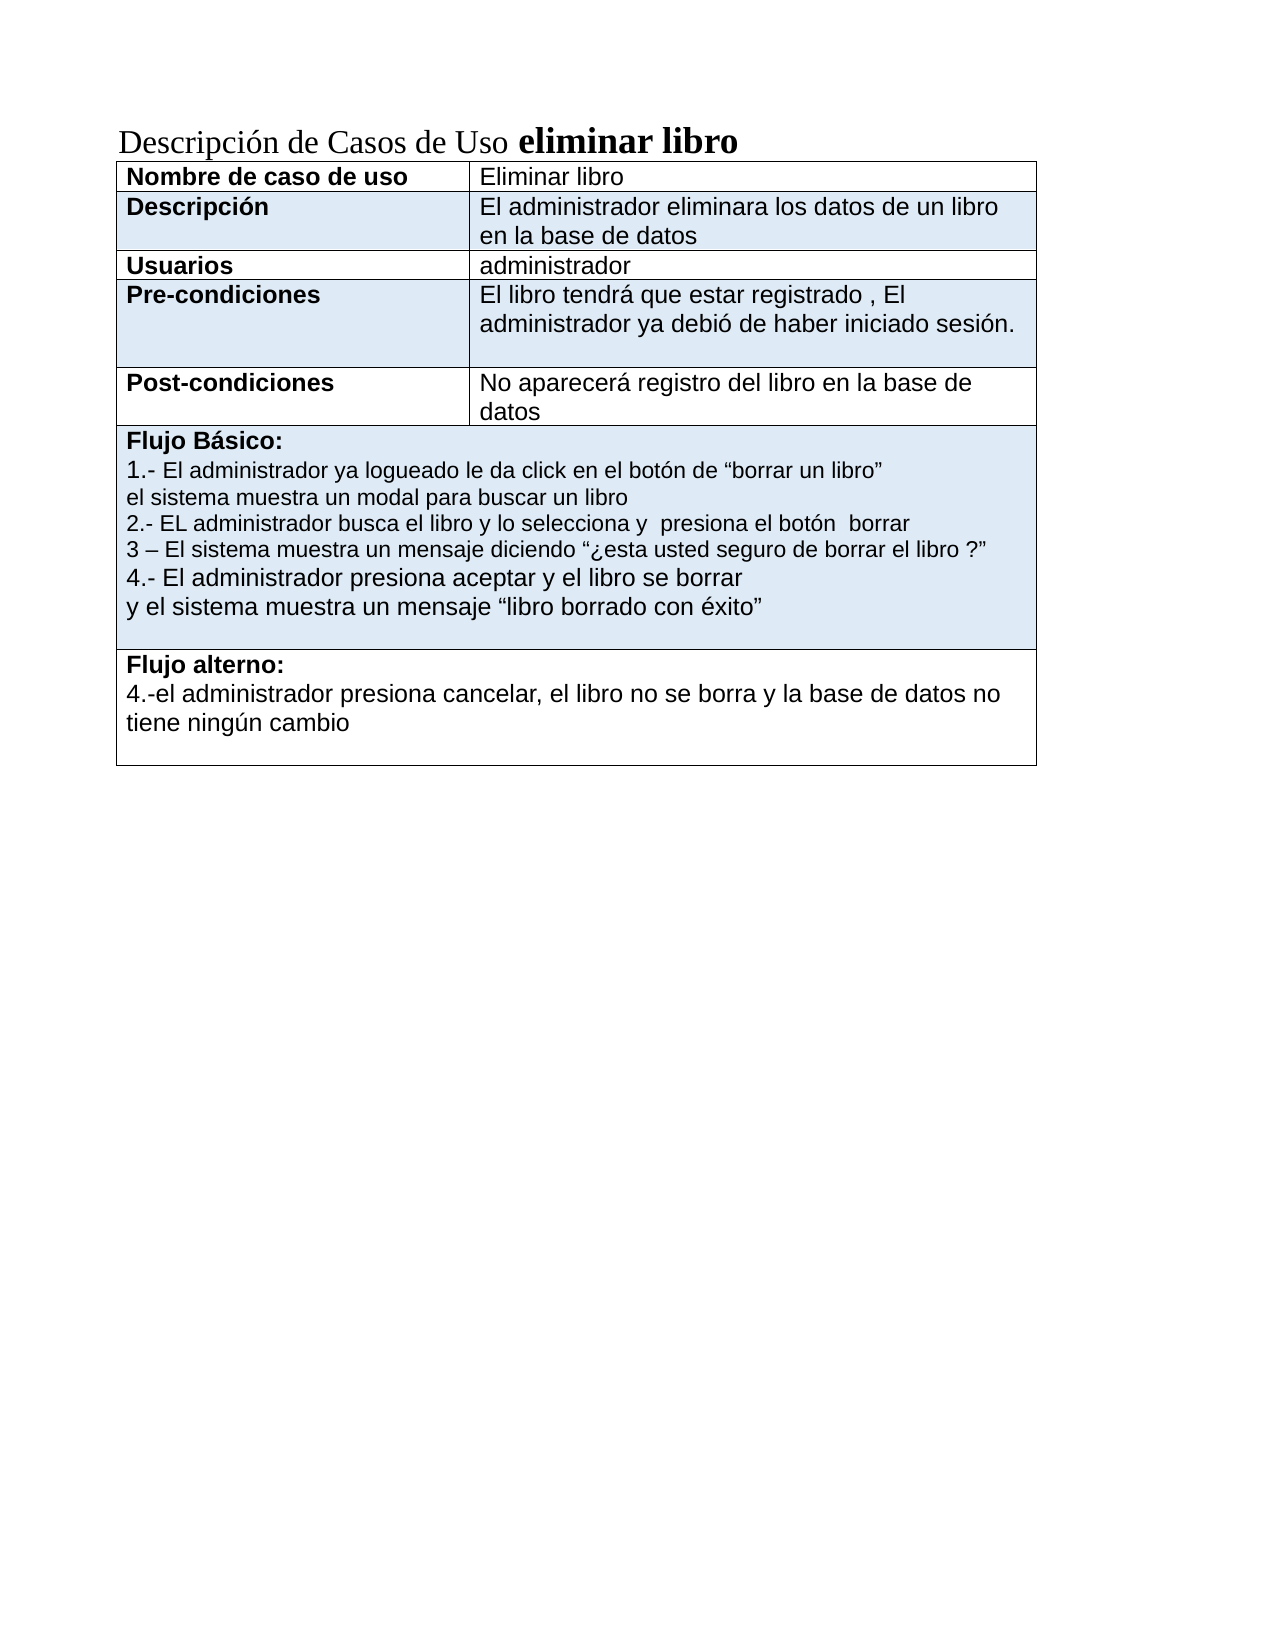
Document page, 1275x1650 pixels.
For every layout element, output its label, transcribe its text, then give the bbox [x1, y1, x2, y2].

table_cell administrador [470, 251, 1036, 279]
table_header Nombre de caso de uso [117, 162, 469, 191]
text Descripción de Casos de Uso eliminar libro [118, 118, 1157, 161]
table_cell Flujo alterno: 4.-el administrador presiona cancelar, el libro no se borra y la base de datos no tiene ningún cambio [117, 650, 1036, 765]
table_cell El administrador eliminara los datos de un libro en la base de datos [470, 192, 1036, 249]
table_cell Usuarios [117, 251, 469, 279]
table_cell No aparecerá registro del libro en la base de datos [470, 368, 1036, 425]
table_cell Descripción [117, 192, 469, 249]
table_cell El libro tendrá que estar registrado , El administrador ya debió de haber iniciado sesión. [470, 280, 1036, 367]
table_header Eliminar libro [470, 162, 1036, 191]
table_cell Pre-condiciones [117, 280, 469, 367]
table_cell Post-condiciones [117, 368, 469, 425]
table_cell Flujo Básico: 1.- El administrador ya logueado le da click en el botón de “borrar un libro” el sistema muestra un modal para buscar un libro 2.- EL administrador busca el libro y lo selecciona y presiona el botón borrar 3 – El sistema muestra un mensaje diciendo “¿esta usted seguro de borrar el libro ?” 4.- El administrador presiona aceptar y el libro se borrar y el sistema muestra un mensaje “libro borrado con éxito” [117, 426, 1036, 649]
